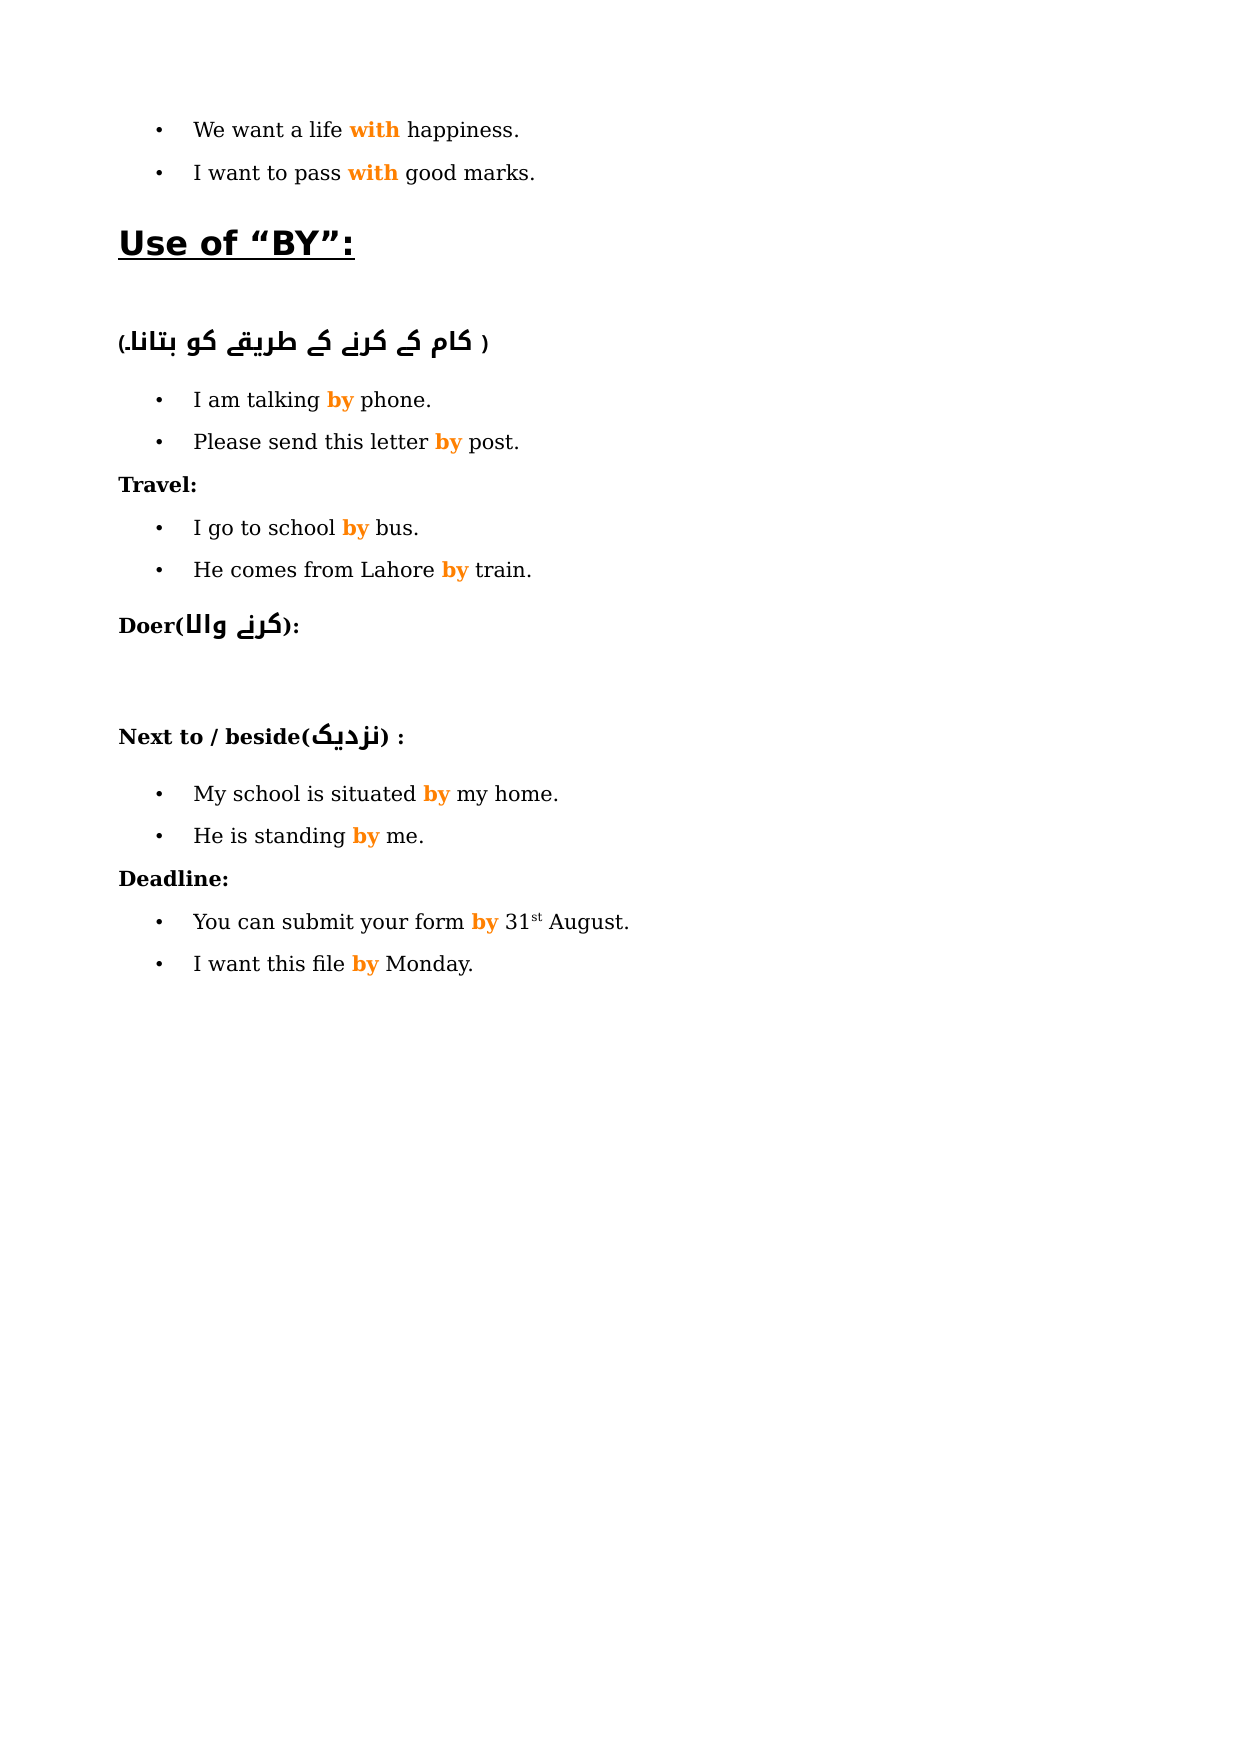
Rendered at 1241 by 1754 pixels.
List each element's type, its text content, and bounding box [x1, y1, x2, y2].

list I go to school by bus. [156, 516, 1122, 540]
list You can submit your form by 31st August. [156, 909, 1122, 934]
text Travel: [118, 473, 1122, 497]
text Doer(کرنے والا): [118, 601, 1122, 648]
subtitle Use of “BY”: [118, 224, 1122, 263]
text Next to / beside(نزدیک) : [118, 712, 1122, 760]
list My school is situated by my home. [156, 781, 1122, 806]
list He comes from Lahore by train. [156, 558, 1122, 583]
list Please send this letter by post. [156, 430, 1122, 454]
list We want a life with happiness. [156, 118, 1122, 143]
text Deadline: [118, 867, 1122, 891]
list He is standing by me. [156, 824, 1122, 849]
text (کام کے کرنے کے طریقے کو بتانا۔ ) [118, 318, 1122, 366]
list I want to pass with good marks. [156, 161, 1122, 185]
list I want this file by Monday. [156, 952, 1122, 977]
list I am talking by phone. [156, 387, 1122, 412]
